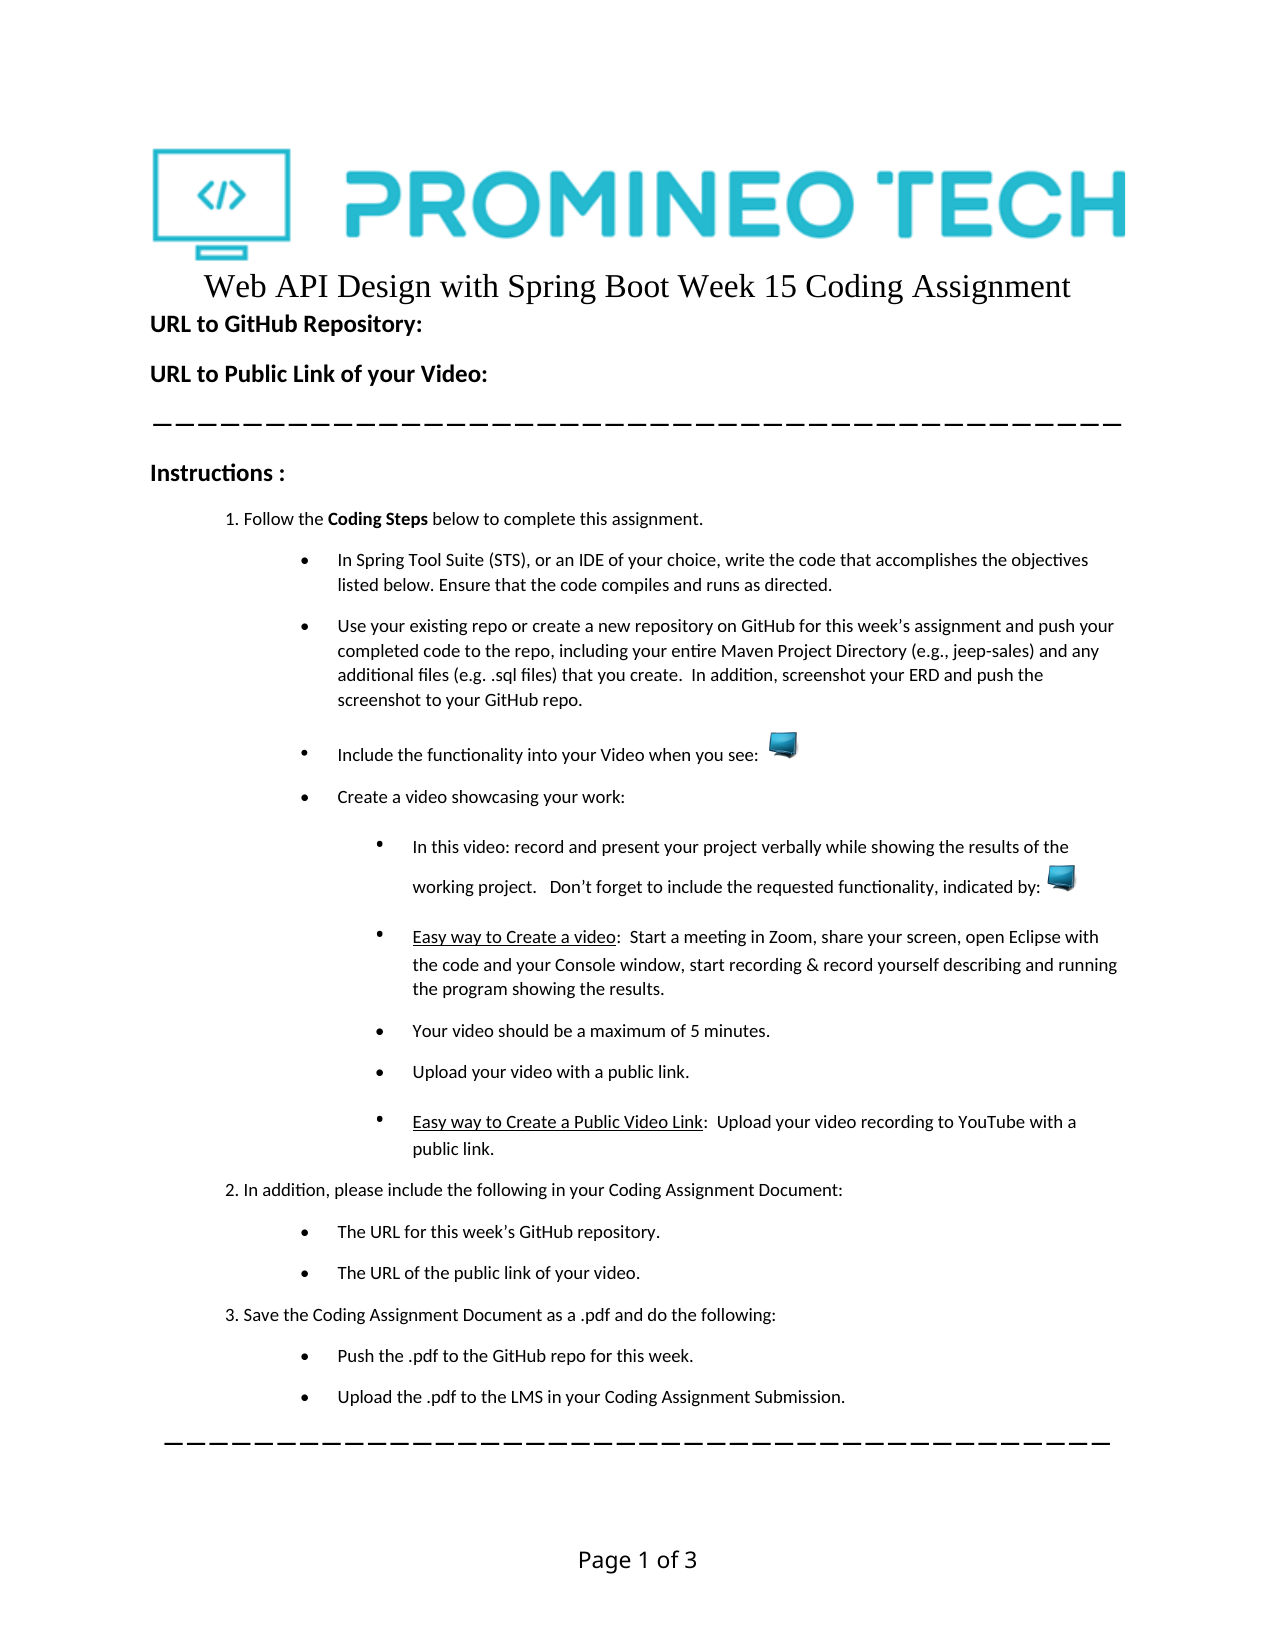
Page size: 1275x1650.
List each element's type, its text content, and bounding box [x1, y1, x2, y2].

picture [1046, 862, 1078, 894]
list The URL of the public link of your video. [300, 1261, 1125, 1284]
list In Spring Tool Suite (STS), or an IDE of your choice, write the code that accomplishes the objectives listed below. Ensure that the code compiles and runs as directed. [300, 548, 1125, 596]
list Include the functionality into your Video when you see: [300, 730, 1125, 766]
list In this video: record and present your project verbally while showing the results of the working project. Don’t forget to include the requested functionality, indicated by: [375, 827, 1125, 898]
picture [150, 146, 1125, 264]
list Upload the .pdf to the LMS in your Coding Assignment Submission. [300, 1385, 1125, 1408]
text —————————————————————————————————————————— [150, 1427, 1125, 1457]
text ——————————————————————————————————————————— [150, 408, 1125, 438]
list Use your existing repo or create a new repository on GitHub for this week’s assignment and push your completed code to the repo, including your entire Maven Project Directory (e.g., jeep-sales) and any additional files (e.g. .sql files) that you create. In addition, screenshot your ERD and push the screenshot to your GitHub repo. [300, 614, 1125, 711]
list Push the .pdf to the GitHub repo for this week. [300, 1344, 1125, 1367]
list Easy way to Create a video: Start a meeting in Zoom, share your screen, open Eclipse with the code and your Console window, start recording & record yourself describing and running the program showing the results. [375, 917, 1125, 1000]
text 1. Follow the Coding Steps below to complete this assignment. [225, 507, 1125, 530]
text 3. Save the Coding Assignment Document as a .pdf and do the following: [225, 1303, 1125, 1326]
text 2. In addition, please include the following in your Coding Assignment Document: [225, 1179, 1125, 1202]
picture [767, 729, 799, 761]
list Your video should be a maximum of 5 minutes. [375, 1019, 1125, 1042]
list Create a video showcasing your work: [300, 785, 1125, 808]
text Instructions : [150, 457, 1125, 488]
list The URL for this week’s GitHub repository. [300, 1220, 1125, 1243]
list Upload your video with a public link. [375, 1060, 1125, 1083]
text URL to Public Link of your Video: [150, 358, 1125, 389]
list Easy way to Create a Public Video Link: Upload your video recording to YouTube with a public link. [375, 1101, 1125, 1160]
text URL to GitHub Repository: [150, 308, 1125, 339]
